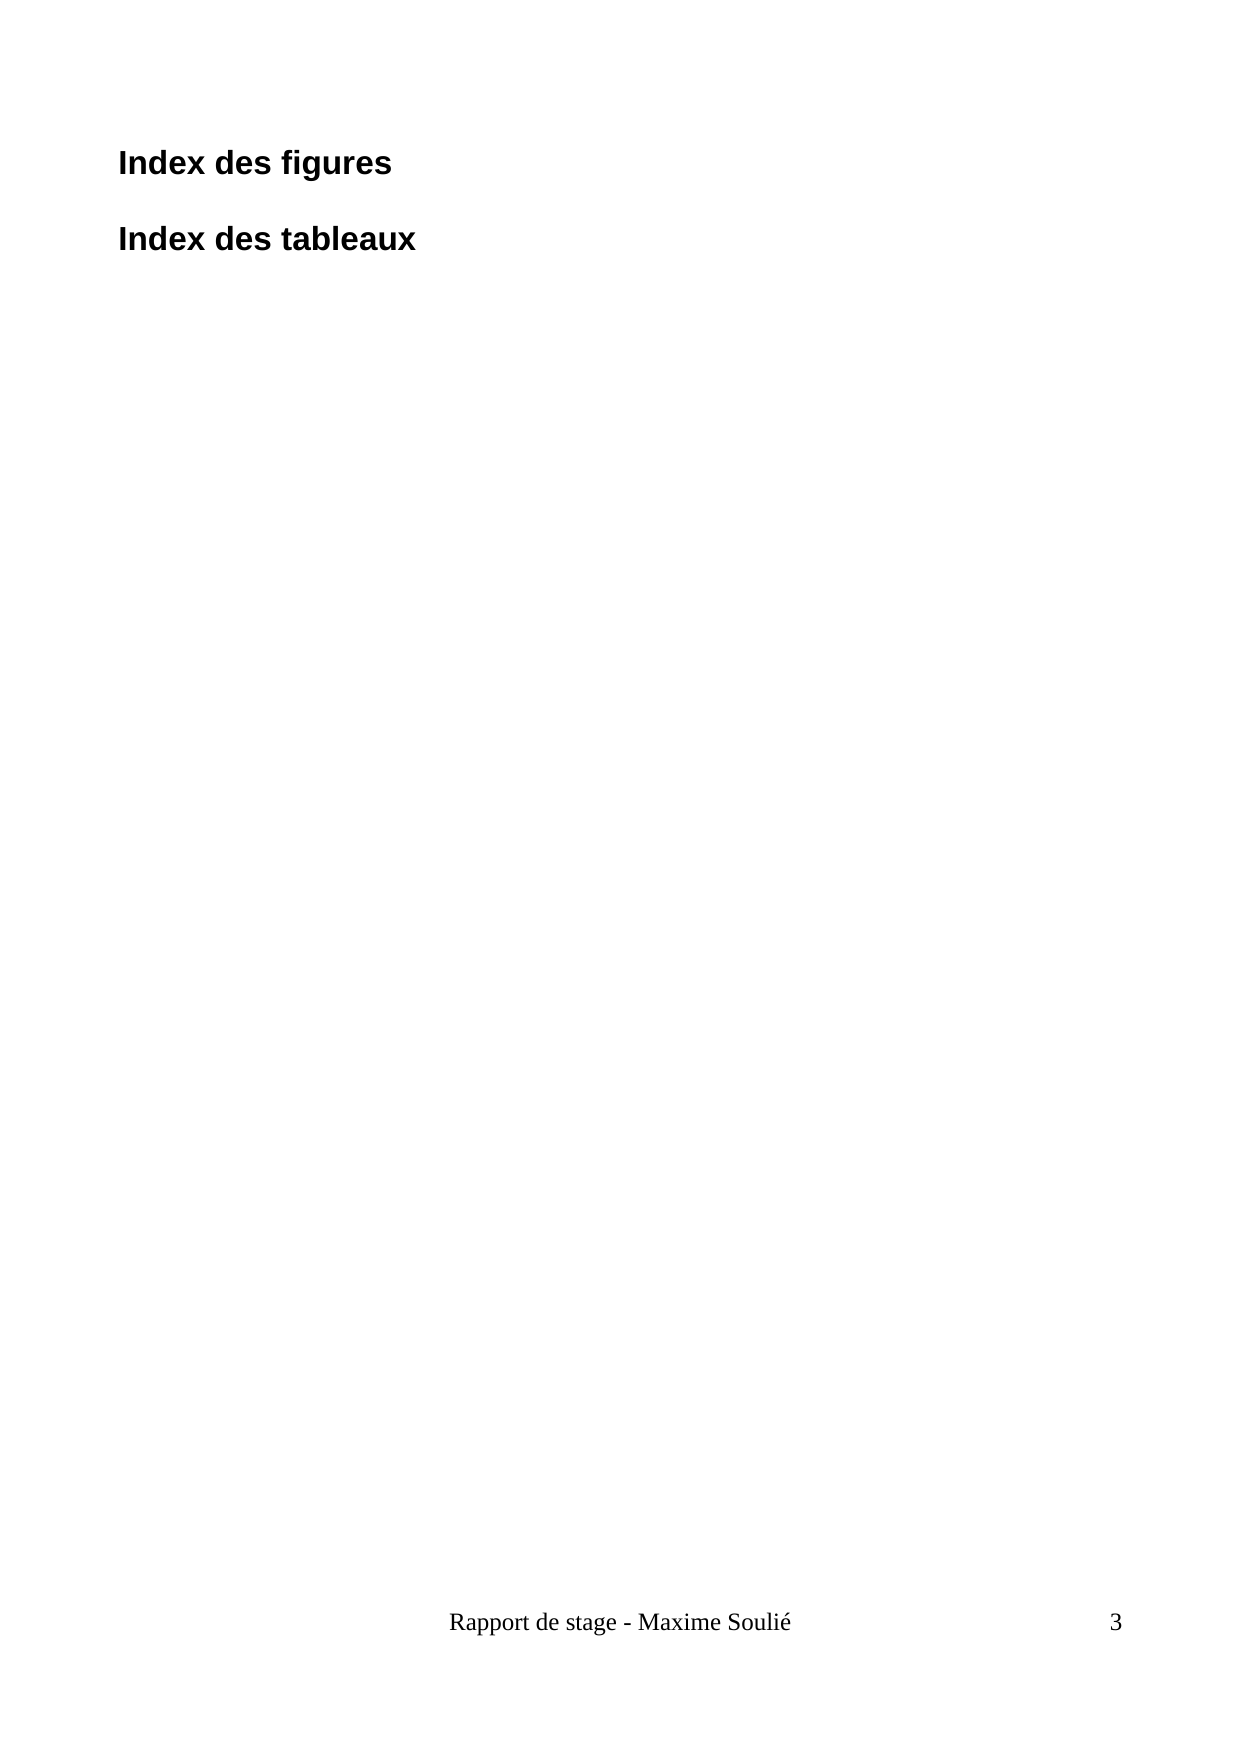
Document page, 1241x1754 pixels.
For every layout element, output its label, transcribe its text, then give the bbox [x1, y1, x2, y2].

subtitle Index des figures [118, 143, 1122, 182]
subtitle Index des tableaux [118, 219, 1122, 257]
